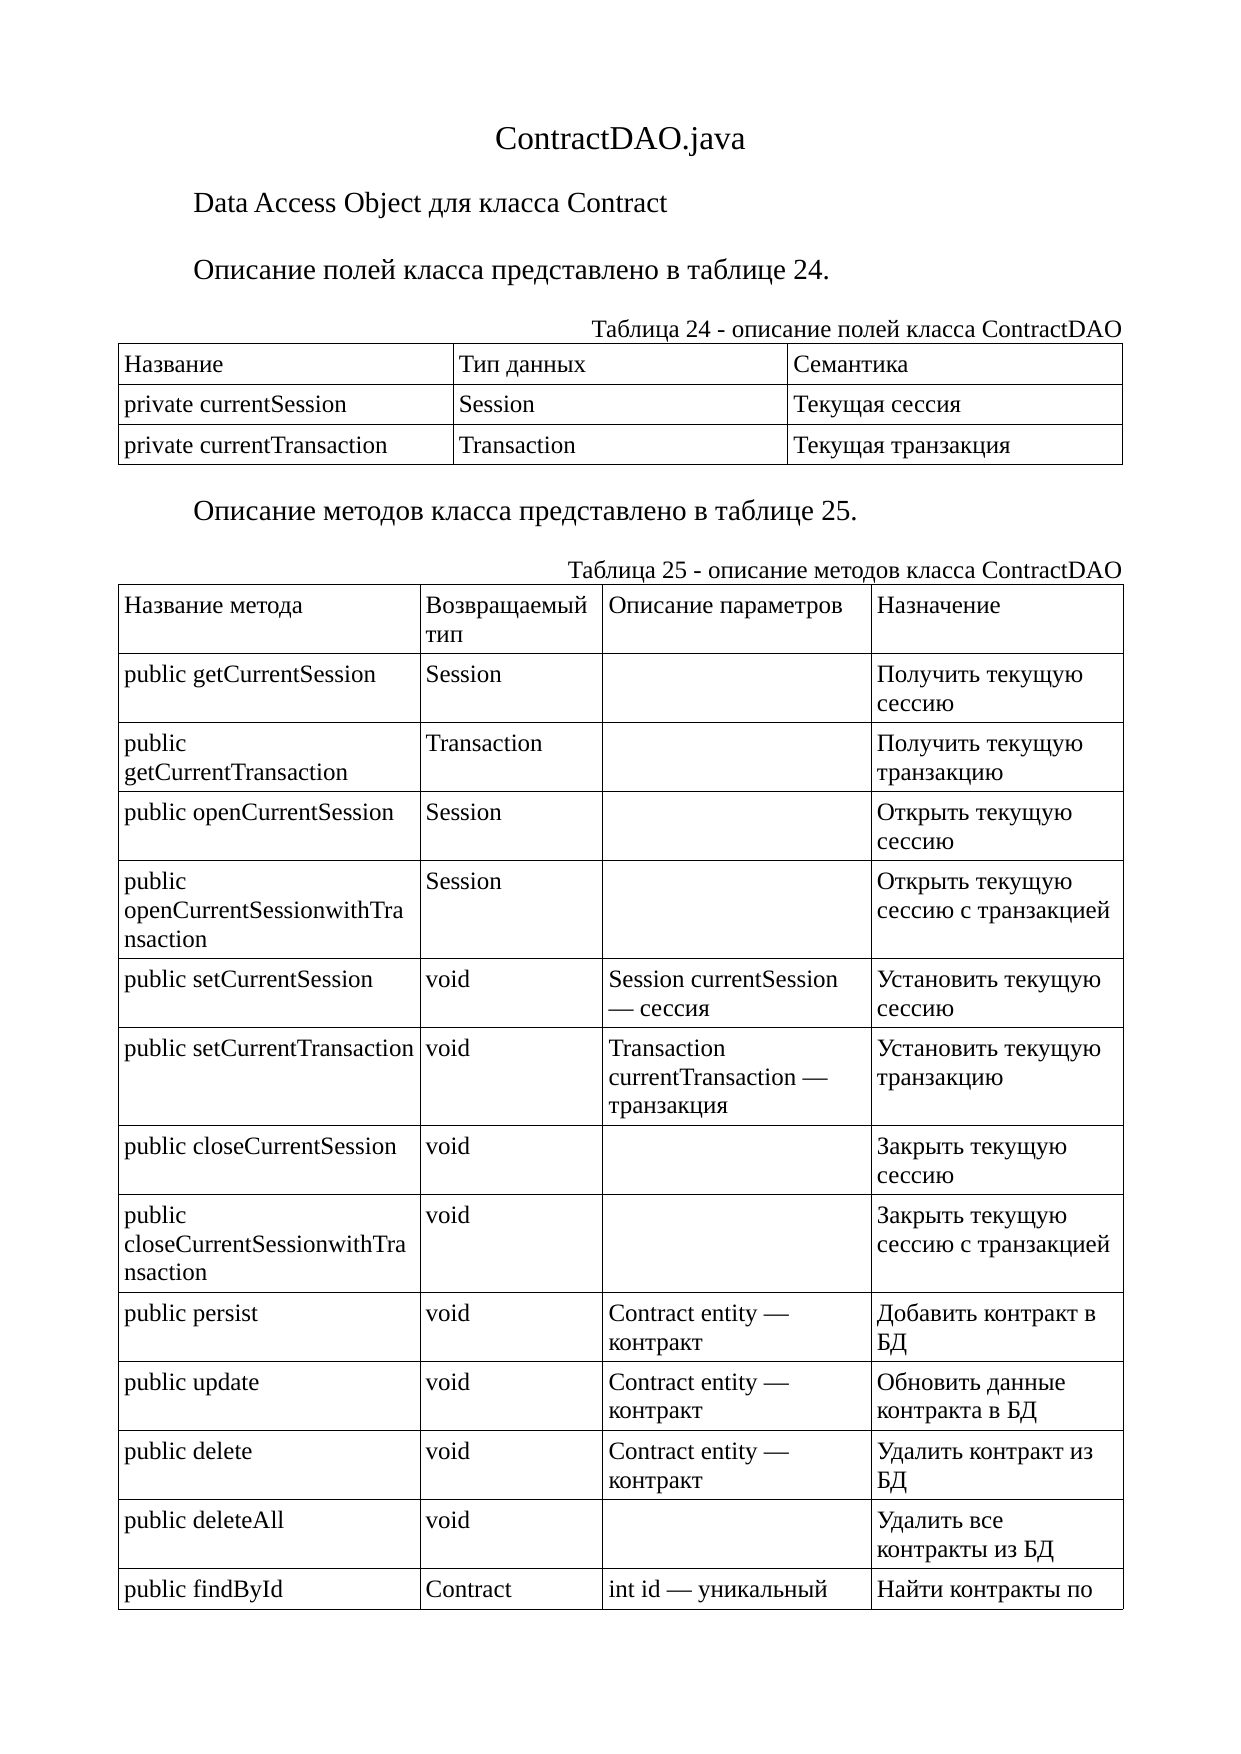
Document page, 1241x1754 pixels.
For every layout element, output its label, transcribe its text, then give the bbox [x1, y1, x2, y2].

table_cell public setCurrentTransaction [119, 1028, 420, 1125]
table_cell [603, 1195, 871, 1292]
table_cell Закрыть текущую сессию с транзакцией [872, 1195, 1123, 1292]
text ContractDAO.java [118, 118, 1122, 156]
table_cell Установить текущую сессию [872, 959, 1123, 1027]
table_cell public closeCurrentSession [119, 1126, 420, 1194]
table_header Назначение [872, 585, 1123, 653]
table_cell public setCurrentSession [119, 959, 420, 1027]
table_cell void [421, 1500, 602, 1568]
table_cell public update [119, 1362, 420, 1430]
table_cell Текущая транзакция [788, 425, 1122, 464]
table_cell [603, 654, 871, 722]
table_cell Найти контракты по [872, 1569, 1123, 1608]
table_header Название метода [119, 585, 420, 653]
table_cell Session [421, 654, 602, 722]
table_cell [603, 1126, 871, 1194]
table_cell Session [421, 792, 602, 860]
table_cell public delete [119, 1431, 420, 1499]
table_cell Transaction [421, 723, 602, 791]
table_header Возвращаемый тип [421, 585, 602, 653]
table_cell public findById [119, 1569, 420, 1608]
table_cell Session [454, 385, 787, 424]
table_header Семантика [788, 344, 1122, 384]
table_header Описание параметров [603, 585, 871, 653]
table_cell void [421, 959, 602, 1027]
table_cell [603, 1500, 871, 1568]
table_cell Session currentSession — сессия [603, 959, 871, 1027]
text Data Access Object для класса Contract [118, 185, 1122, 219]
table_cell public openCurrentSessionwithTransaction [119, 861, 420, 958]
table_cell Открыть текущую сессию с транзакцией [872, 861, 1123, 958]
table_cell [603, 792, 871, 860]
table_cell Текущая сессия [788, 385, 1122, 424]
table_cell Contract [421, 1569, 602, 1608]
table_cell Установить текущую транзакцию [872, 1028, 1123, 1125]
table_cell Transaction [454, 425, 787, 464]
table_cell Contract entity — контракт [603, 1431, 871, 1499]
table_cell Получить текущую сессию [872, 654, 1123, 722]
table_cell Обновить данные контракта в БД [872, 1362, 1123, 1430]
table_cell Удалить контракт из БД [872, 1431, 1123, 1499]
table_cell Открыть текущую сессию [872, 792, 1123, 860]
table_cell private currentTransaction [119, 425, 453, 464]
table_cell Contract entity — контракт [603, 1293, 871, 1361]
table_cell public closeCurrentSessionwithTransaction [119, 1195, 420, 1292]
table_header Тип данных [454, 344, 787, 384]
table_cell void [421, 1431, 602, 1499]
text Таблица 25 - описание методов класса ContractDAO [118, 555, 1122, 584]
table_cell int id — уникальный [603, 1569, 871, 1608]
table_cell Contract entity — контракт [603, 1362, 871, 1430]
text Описание полей класса представлено в таблице 24. [118, 252, 1122, 286]
table_cell void [421, 1362, 602, 1430]
table_cell [603, 861, 871, 958]
text Таблица 24 - описание полей класса ContractDAO [118, 314, 1122, 343]
table_cell Transaction currentTransaction — транзакция [603, 1028, 871, 1125]
table_cell void [421, 1126, 602, 1194]
table_cell [603, 723, 871, 791]
table_header Название [119, 344, 453, 384]
table_cell public getCurrentTransaction [119, 723, 420, 791]
table_cell public deleteAll [119, 1500, 420, 1568]
table_cell Удалить все контракты из БД [872, 1500, 1123, 1568]
table_cell void [421, 1293, 602, 1361]
table_cell private currentSession [119, 385, 453, 424]
table_cell Добавить контракт в БД [872, 1293, 1123, 1361]
table_cell public openCurrentSession [119, 792, 420, 860]
text Описание методов класса представлено в таблице 25. [118, 493, 1122, 527]
table_cell Получить текущую транзакцию [872, 723, 1123, 791]
table_cell Session [421, 861, 602, 958]
table_cell public persist [119, 1293, 420, 1361]
table_cell void [421, 1195, 602, 1292]
table_cell void [421, 1028, 602, 1125]
table_cell Закрыть текущую сессию [872, 1126, 1123, 1194]
table_cell public getCurrentSession [119, 654, 420, 722]
